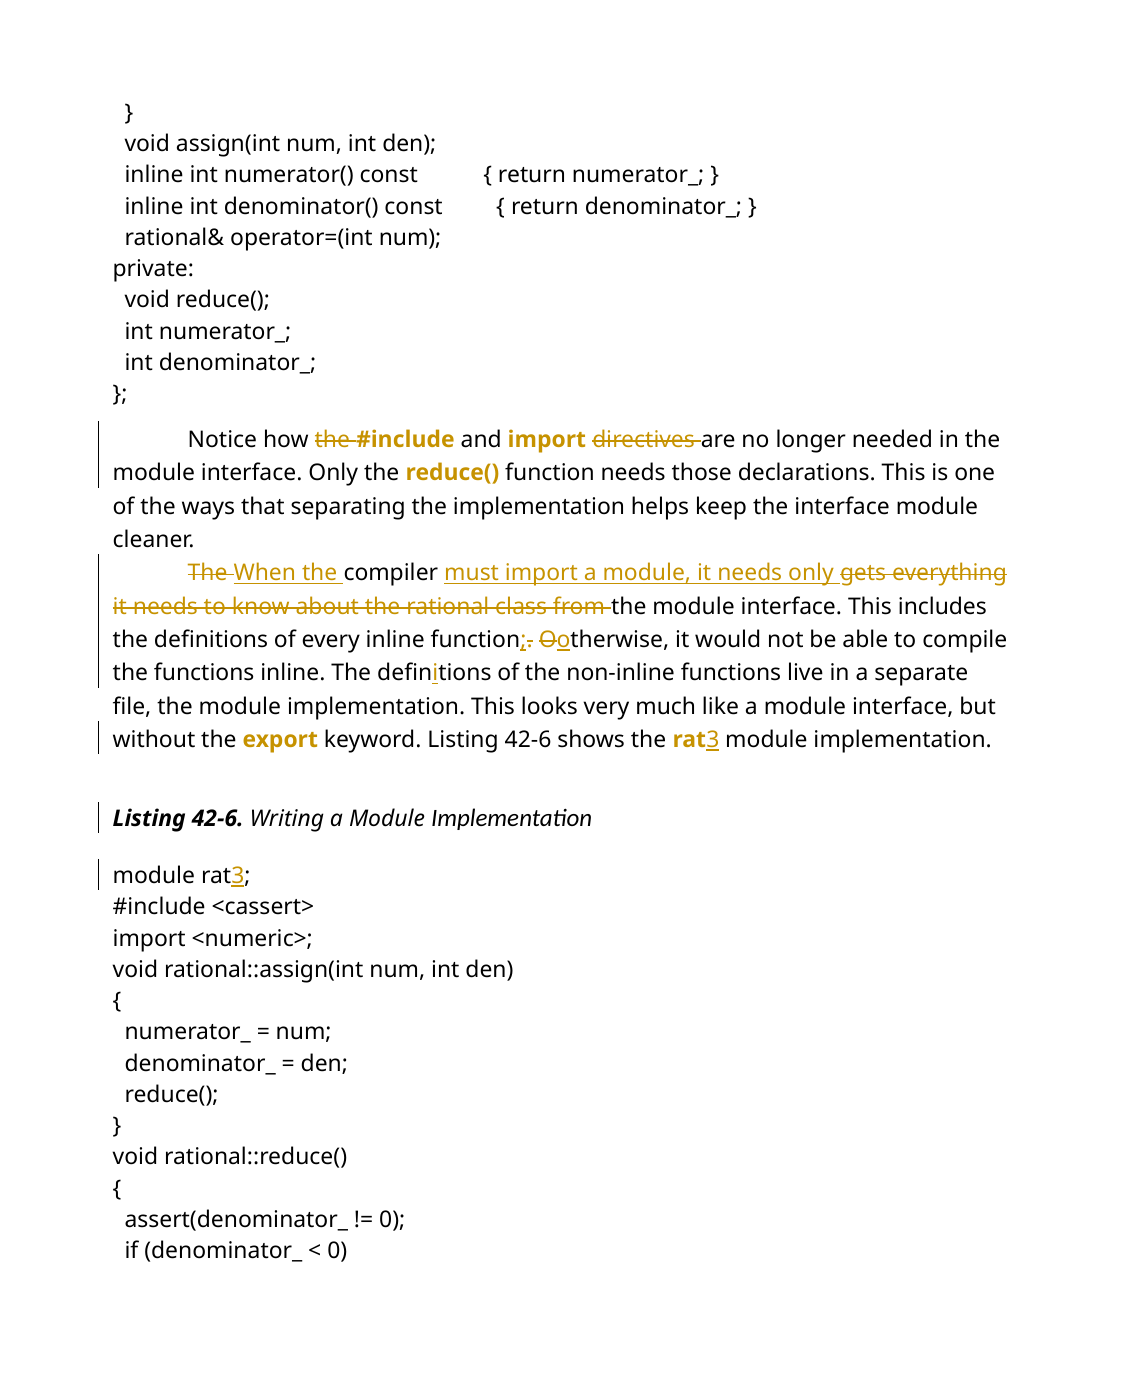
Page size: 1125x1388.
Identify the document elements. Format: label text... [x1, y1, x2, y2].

text denominator_ = den; [112, 1046, 1012, 1078]
text void rational::reduce() [112, 1140, 1012, 1171]
text { [112, 1171, 1012, 1203]
text #include <cassert> [112, 890, 1012, 921]
text reduce(); [112, 1078, 1012, 1109]
text import <numeric>; [112, 921, 1012, 953]
text Notice how #include and import are no longer needed in the module interface. Only the reduce() function needs those declarations. This is one of the ways that separating the implementation helps keep the interface module cleaner. [112, 421, 1012, 554]
text void rational::assign(int num, int den) [112, 953, 1012, 984]
text } [112, 96, 1012, 127]
text } [112, 1109, 1012, 1140]
text numerator_ = num; [112, 1015, 1012, 1046]
text inline int numerator() const { return numerator_; } [112, 158, 1012, 190]
text void assign(int num, int den); [112, 127, 1012, 158]
text int numerator_; [112, 315, 1012, 346]
text When the compiler must import a module, it needs only the module interface. This includes the definitions of every inline function; otherwise, it would not be able to compile the functions inline. The definitions of the non-inline functions live in a separate file, the module implementation. This looks very much like a module interface, but without the export keyword. Listing 42-6 shows the rat3 module implementation. [112, 554, 1012, 754]
text if (denominator_ < 0) [112, 1234, 1012, 1265]
text void reduce(); [112, 283, 1012, 315]
text assert(denominator_ != 0); [112, 1203, 1012, 1234]
text inline int denominator() const { return denominator_; } [112, 190, 1012, 221]
text module rat3; [112, 859, 1012, 890]
text private: [112, 252, 1012, 283]
text { [112, 984, 1012, 1015]
text Listing 42-6. Writing a Module Implementation [112, 802, 1012, 833]
text }; [112, 377, 1012, 408]
text rational& operator=(int num); [112, 221, 1012, 252]
text int denominator_; [112, 346, 1012, 377]
